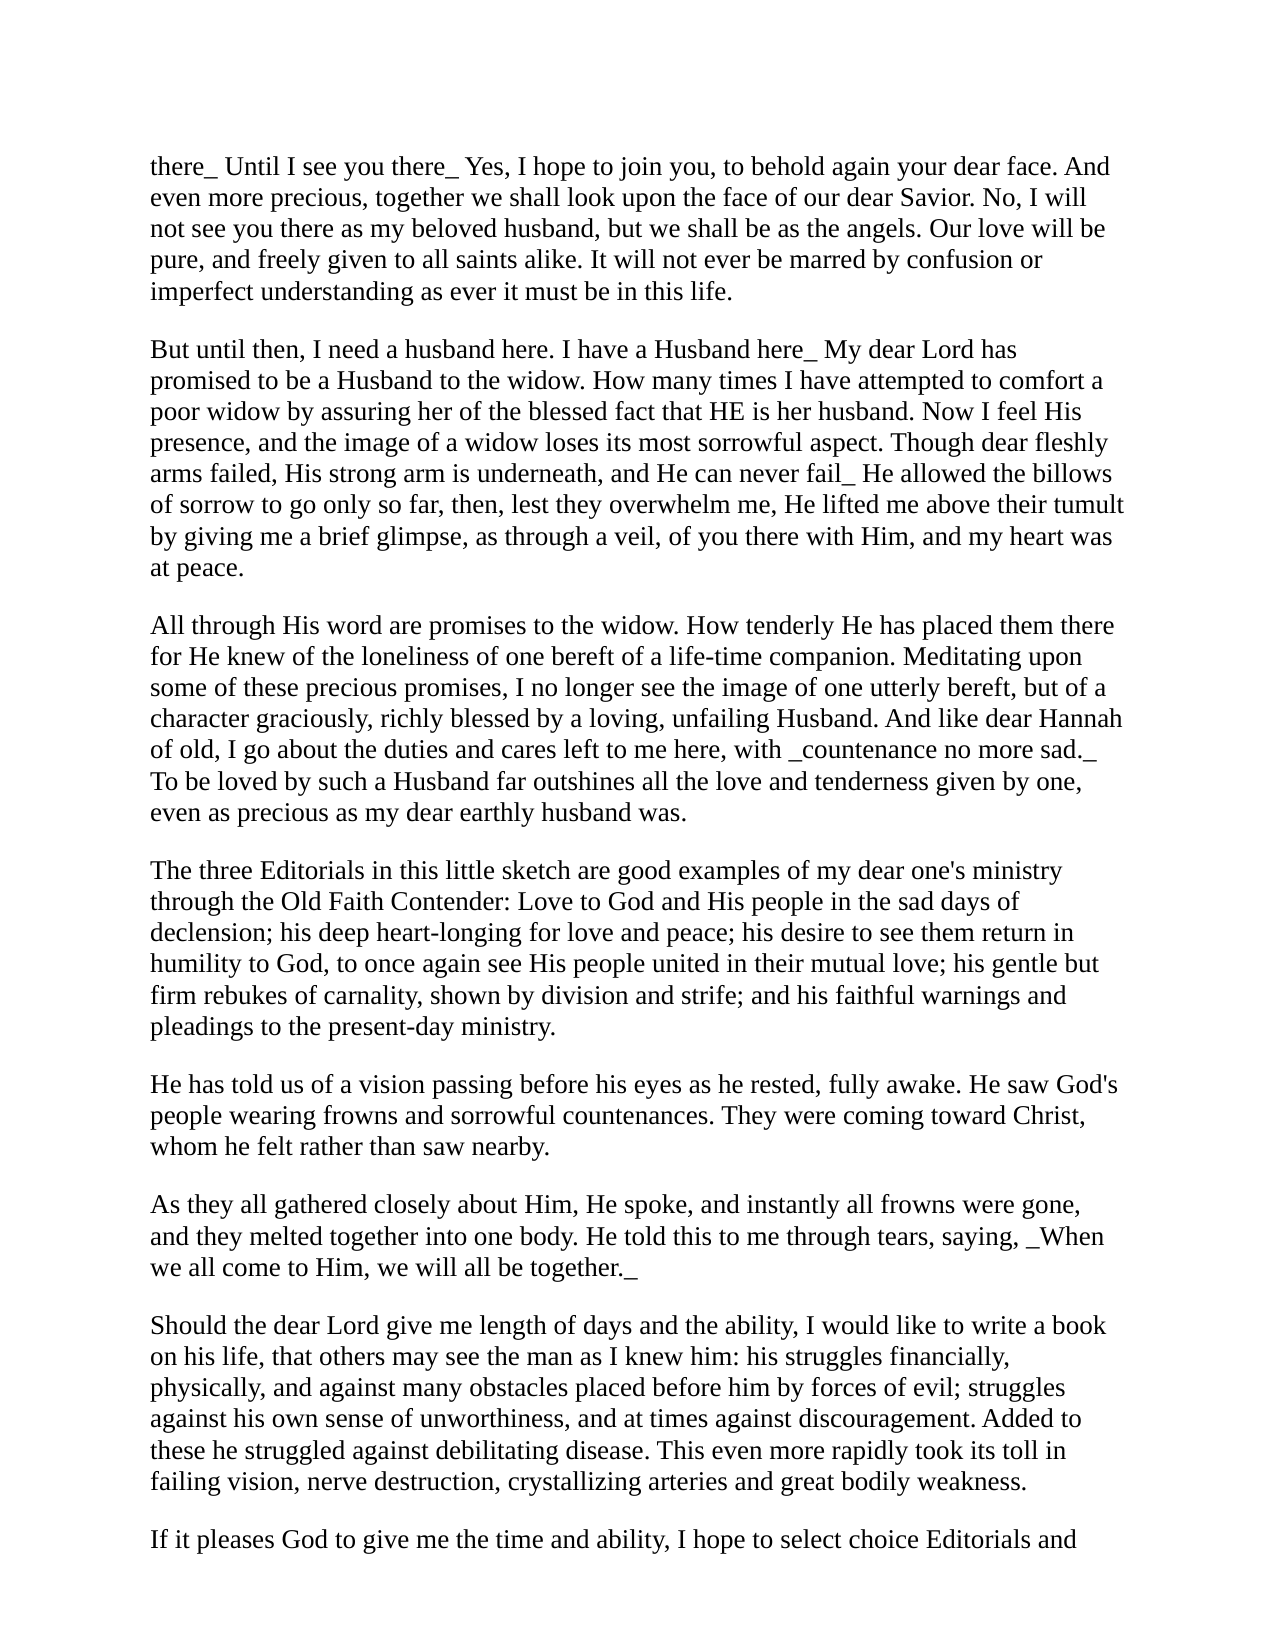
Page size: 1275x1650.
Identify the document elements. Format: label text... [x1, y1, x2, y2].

text there_ Until I see you there_ Yes, I hope to join you, to behold again your dear face. And even more precious, together we shall look upon the face of our dear Savior. No, I will not see you there as my beloved husband, but we shall be as the angels. Our love will be pure, and freely given to all saints alike. It will not ever be marred by confusion or imperfect understanding as ever it must be in this life. [150, 150, 1125, 306]
text The three Editorials in this little sketch are good examples of my dear one's ministry through the Old Faith Contender: Love to God and His people in the sad days of declension; his deep heart-longing for love and peace; his desire to see them return in humility to God, to once again see His people united in their mutual love; his gentle but firm rebukes of carnality, shown by division and strife; and his faithful warnings and pleadings to the present-day ministry. [150, 854, 1125, 1041]
text Should the dear Lord give me length of days and the ability, I would like to write a book on his life, that others may see the man as I knew him: his struggles financially, physically, and against many obstacles placed before him by forces of evil; struggles against his own sense of unworthiness, and at times against discouragement. Added to these he struggled against debilitating disease. This even more rapidly took its toll in failing vision, nerve destruction, crystallizing arteries and great bodily weakness. [150, 1309, 1125, 1496]
text If it pleases God to give me the time and ability, I hope to select choice Editorials and [150, 1523, 1125, 1554]
text But until then, I need a husband here. I have a Husband here_ My dear Lord has promised to be a Husband to the widow. How many times I have attempted to comfort a poor widow by assuring her of the blessed fact that HE is her husband. Now I feel His presence, and the image of a widow loses its most sorrowful aspect. Though dear fleshly arms failed, His strong arm is underneath, and He can never fail_ He allowed the billows of sorrow to go only so far, then, lest they overwhelm me, He lifted me above their tumult by giving me a brief glimpse, as through a veil, of you there with Him, and my heart was at peace. [150, 333, 1125, 582]
text As they all gathered closely about Him, He spoke, and instantly all frowns were gone, and they melted together into one body. He told this to me through tears, saying, _When we all come to Him, we will all be together._ [150, 1189, 1125, 1282]
text He has told us of a vision passing before his eyes as he rested, fully awake. He saw God's people wearing frowns and sorrowful countenances. They were coming toward Christ, whom he felt rather than saw nearby. [150, 1068, 1125, 1162]
text All through His word are promises to the widow. How tenderly He has placed them there for He knew of the loneliness of one bereft of a life-time companion. Meditating upon some of these precious promises, I no longer see the image of one utterly bereft, but of a character graciously, richly blessed by a loving, unfailing Husband. And like dear Hannah of old, I go about the duties and cares left to me here, with _countenance no more sad._ To be loved by such a Husband far outshines all the love and tenderness given by one, even as precious as my dear earthly husband was. [150, 609, 1125, 827]
